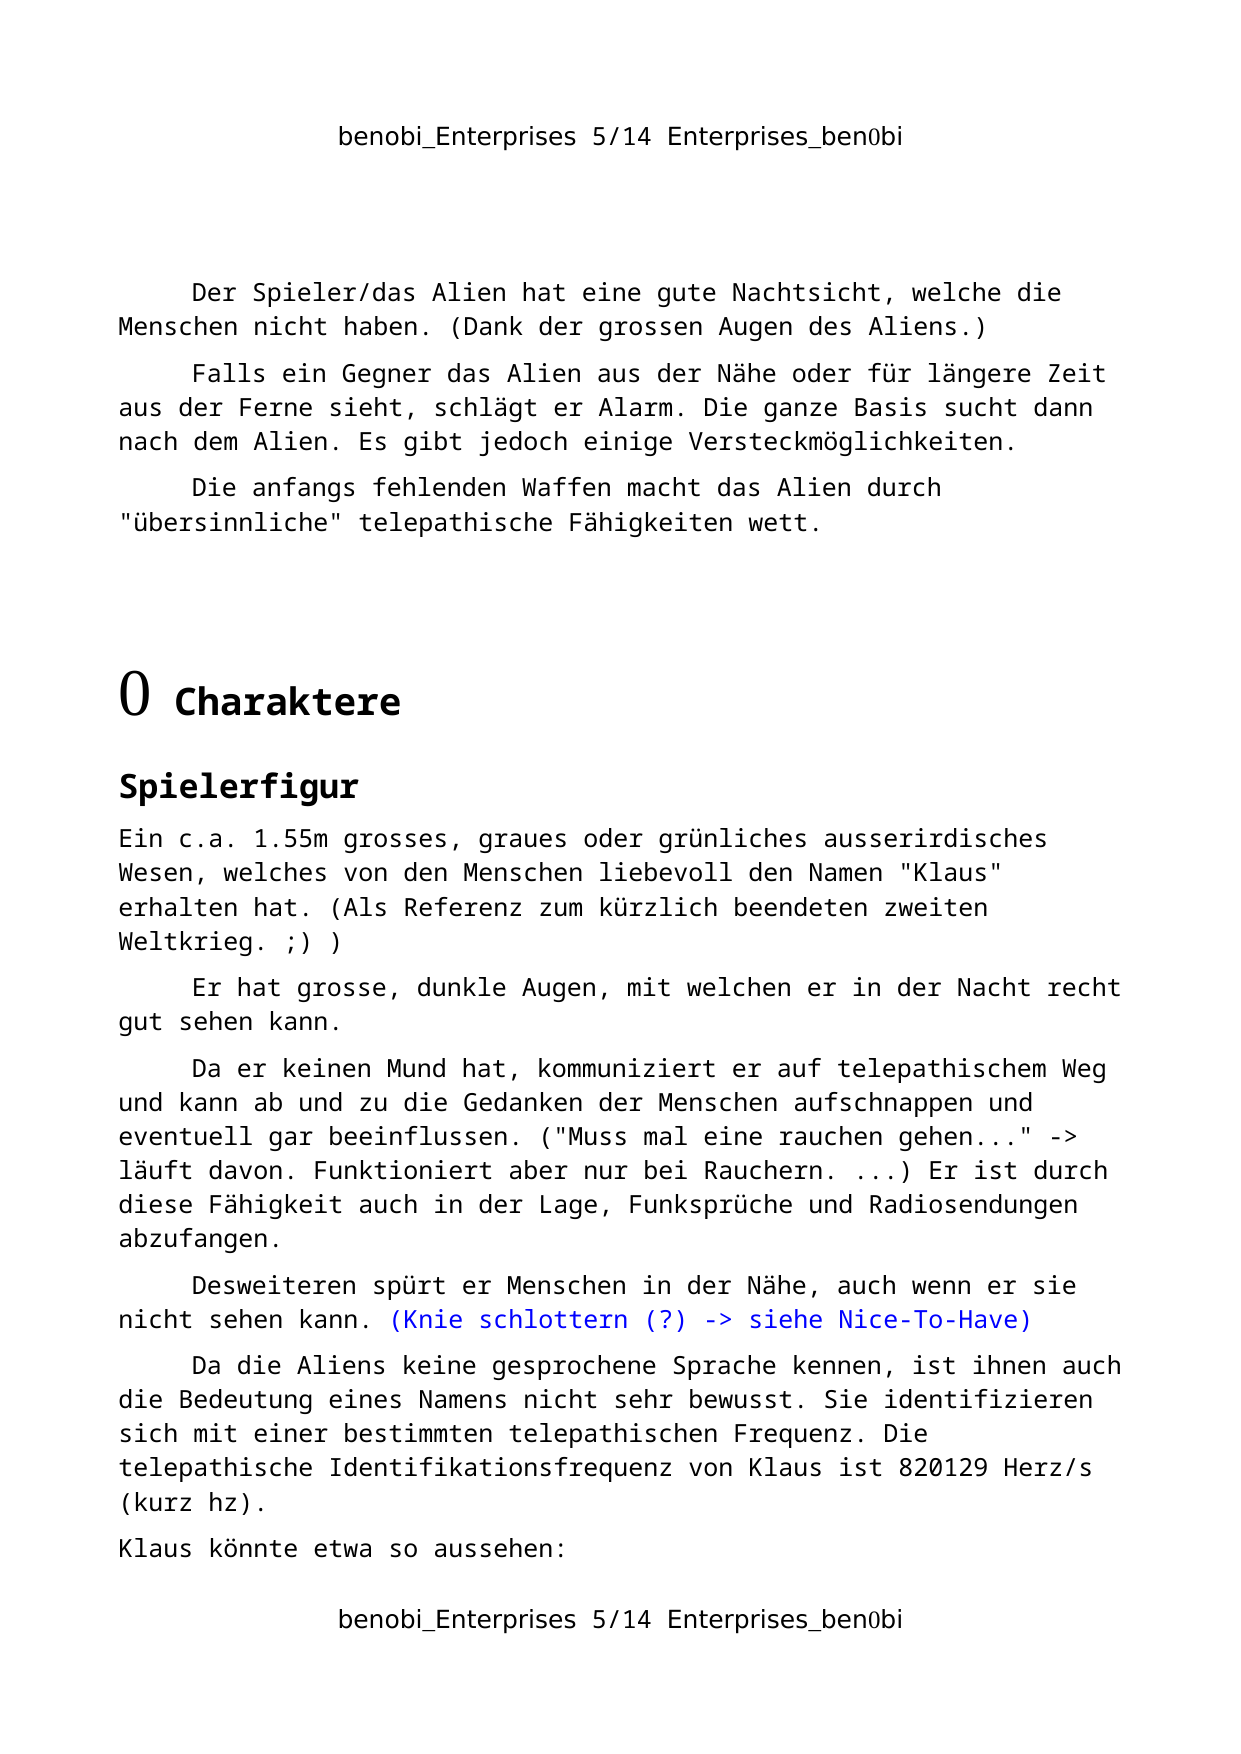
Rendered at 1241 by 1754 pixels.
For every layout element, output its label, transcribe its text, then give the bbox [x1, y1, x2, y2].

text Ein c.a. 1.55m grosses, graues oder grünliches ausserirdisches Wesen, welches von den Menschen liebevoll den Namen "Klaus" erhalten hat. (Als Referenz zum kürzlich beendeten zweiten Weltkrieg. ;) ) [118, 821, 1122, 957]
text Der Spieler/das Alien hat eine gute Nachtsicht, welche die Menschen nicht haben. (Dank der grossen Augen des Aliens.) [118, 275, 1122, 343]
text Da er keinen Mund hat, kommuniziert er auf telepathischem Weg und kann ab und zu die Gedanken der Menschen aufschnappen und eventuell gar beeinflussen. ("Muss mal eine rauchen gehen..." -> läuft davon. Funktioniert aber nur bei Rauchern. ...) Er ist durch diese Fähigkeit auch in der Lage, Funksprüche und Radiosendungen abzufangen. [118, 1050, 1122, 1255]
text Klaus könnte etwa so aussehen: [118, 1531, 1122, 1565]
subtitle Spielerfigur [118, 763, 1122, 808]
text Er hat grosse, dunkle Augen, mit welchen er in der Nacht recht gut sehen kann. [118, 970, 1122, 1038]
subtitle 0 Charaktere [118, 669, 1122, 729]
text Da die Aliens keine gesprochene Sprache kennen, ist ihnen auch die Bedeutung eines Namens nicht sehr bewusst. Sie identifizieren sich mit einer bestimmten telepathischen Frequenz. Die telepathische Identifikationsfrequenz von Klaus ist 820129 Herz/s (kurz hz). [118, 1348, 1122, 1518]
text Falls ein Gegner das Alien aus der Nähe oder für längere Zeit aus der Ferne sieht, schlägt er Alarm. Die ganze Basis sucht dann nach dem Alien. Es gibt jedoch einige Versteckmöglichkeiten. [118, 355, 1122, 458]
text [118, 182, 1122, 216]
text Die anfangs fehlenden Waffen macht das Alien durch "übersinnliche" telepathische Fähigkeiten wett. [118, 470, 1122, 538]
text Desweiteren spürt er Menschen in der Nähe, auch wenn er sie nicht sehen kann. (Knie schlottern (?) -> siehe Nice-To-Have) [118, 1267, 1122, 1335]
